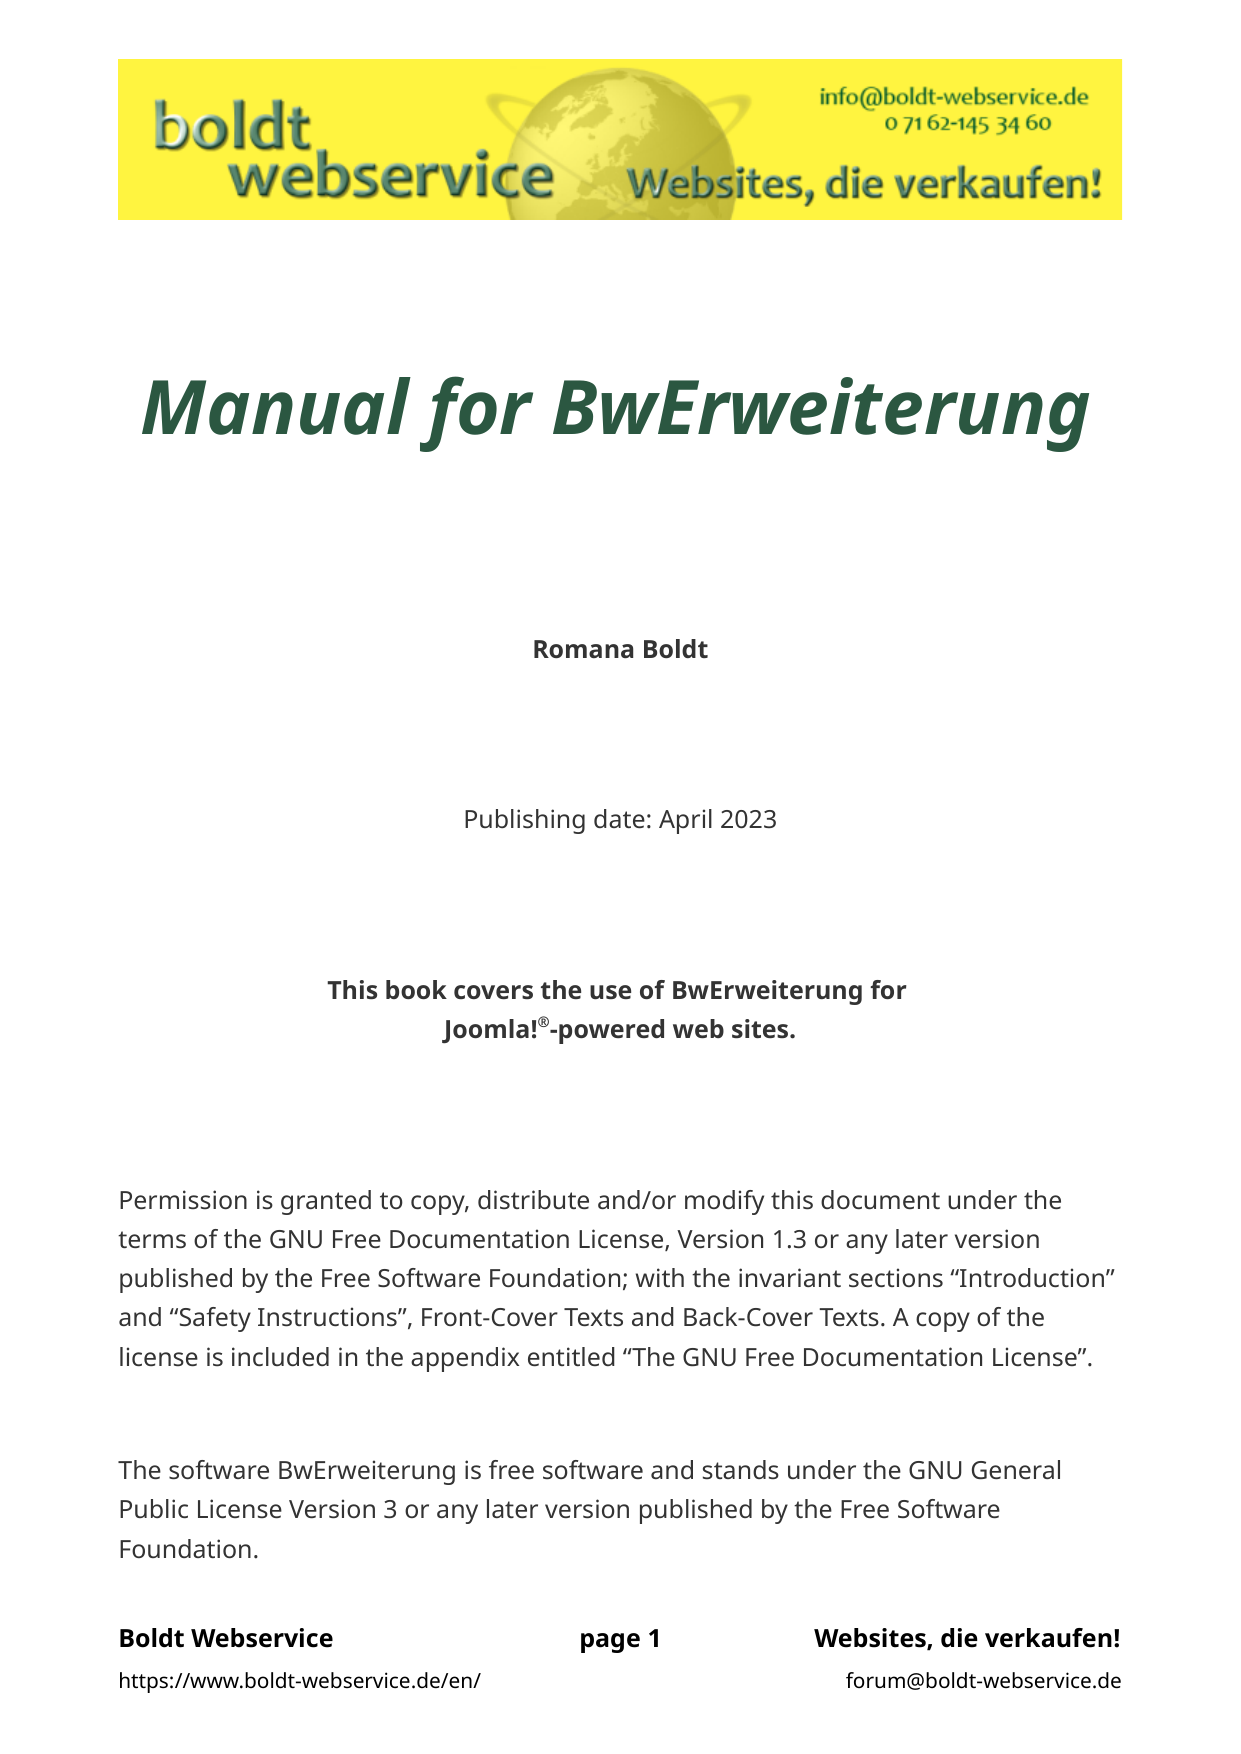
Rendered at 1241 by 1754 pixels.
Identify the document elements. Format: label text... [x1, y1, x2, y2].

picture [118, 59, 1123, 220]
text Publishing date: April 2023 [118, 802, 1122, 836]
text This book covers the use of BwErweiterung for Joomla!®-powered web sites. [118, 973, 1122, 1046]
text The software BwErweiterung is free software and stands under the GNU General Public License Version 3 or any later version published by the Free Software Foundation. [118, 1453, 1122, 1565]
text Permission is granted to copy, distribute and/or modify this document under the terms of the GNU Free Documentation License, Version 1.3 or any later version published by the Free Software Foundation; with the invariant sections “Introduction” and “Safety Instructions”, Front-Cover Texts and Back-Cover Texts. A copy of the license is included in the appendix entitled “The GNU Free Documentation License”. [118, 1183, 1122, 1373]
text Manual for BwErweiterung [118, 354, 1122, 457]
text Romana Boldt [118, 632, 1122, 666]
